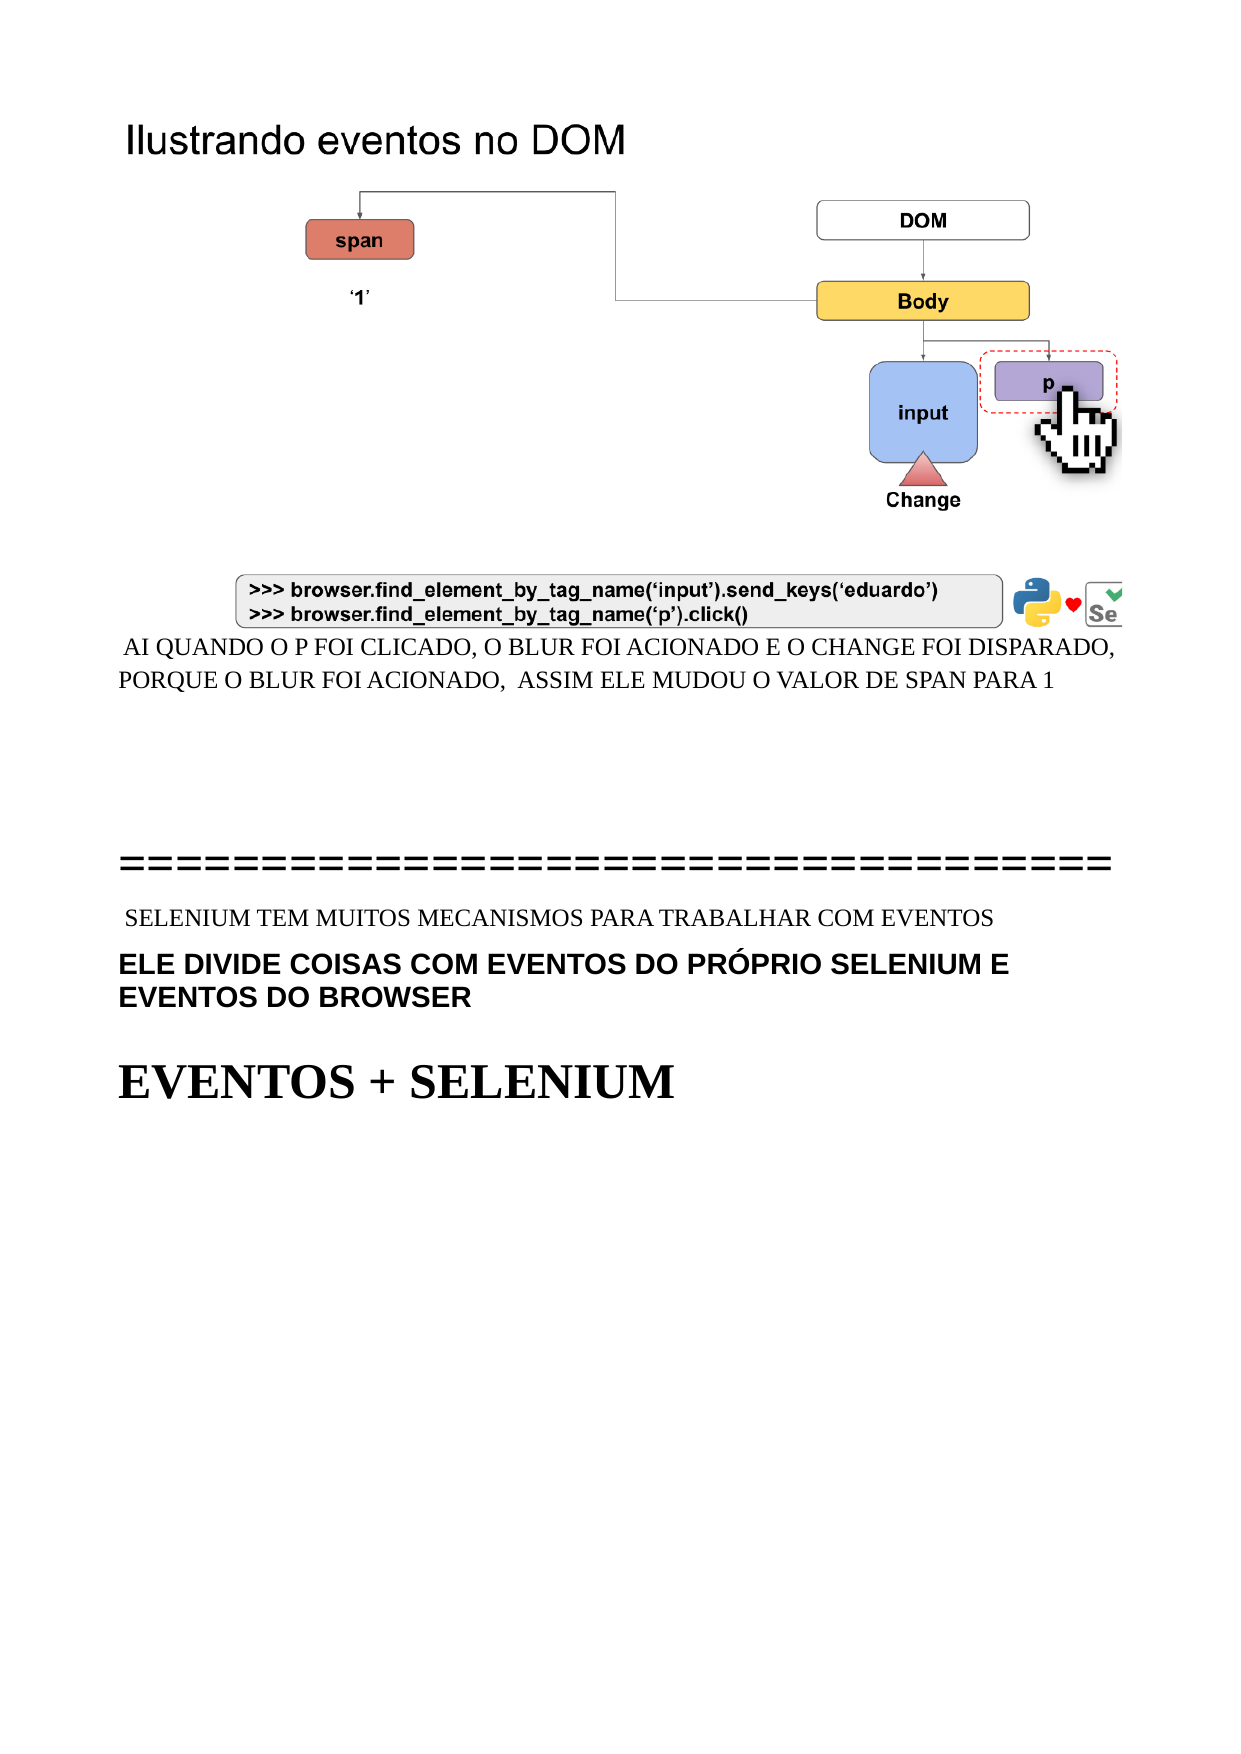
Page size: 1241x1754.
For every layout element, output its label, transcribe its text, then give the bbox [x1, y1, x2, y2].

subtitle ELE DIVIDE COISAS COM EVENTOS DO PRÓPRIO SELENIUM E EVENTOS DO BROWSER [118, 947, 1122, 1014]
picture [118, 118, 1123, 629]
text AI QUANDO O P FOI CLICADO, O BLUR FOI ACIONADO E O CHANGE FOI DISPARADO, PORQUE O BLUR FOI ACIONADO, ASSIM ELE MUDOU O VALOR DE SPAN PARA 1 [118, 629, 1122, 694]
text SELENIUM TEM MUITOS MECANISMOS PARA TRABALHAR COM EVENTOS [118, 903, 1122, 932]
subtitle =================================== [118, 833, 1122, 891]
subtitle EVENTOS + SELENIUM [118, 1052, 1122, 1109]
